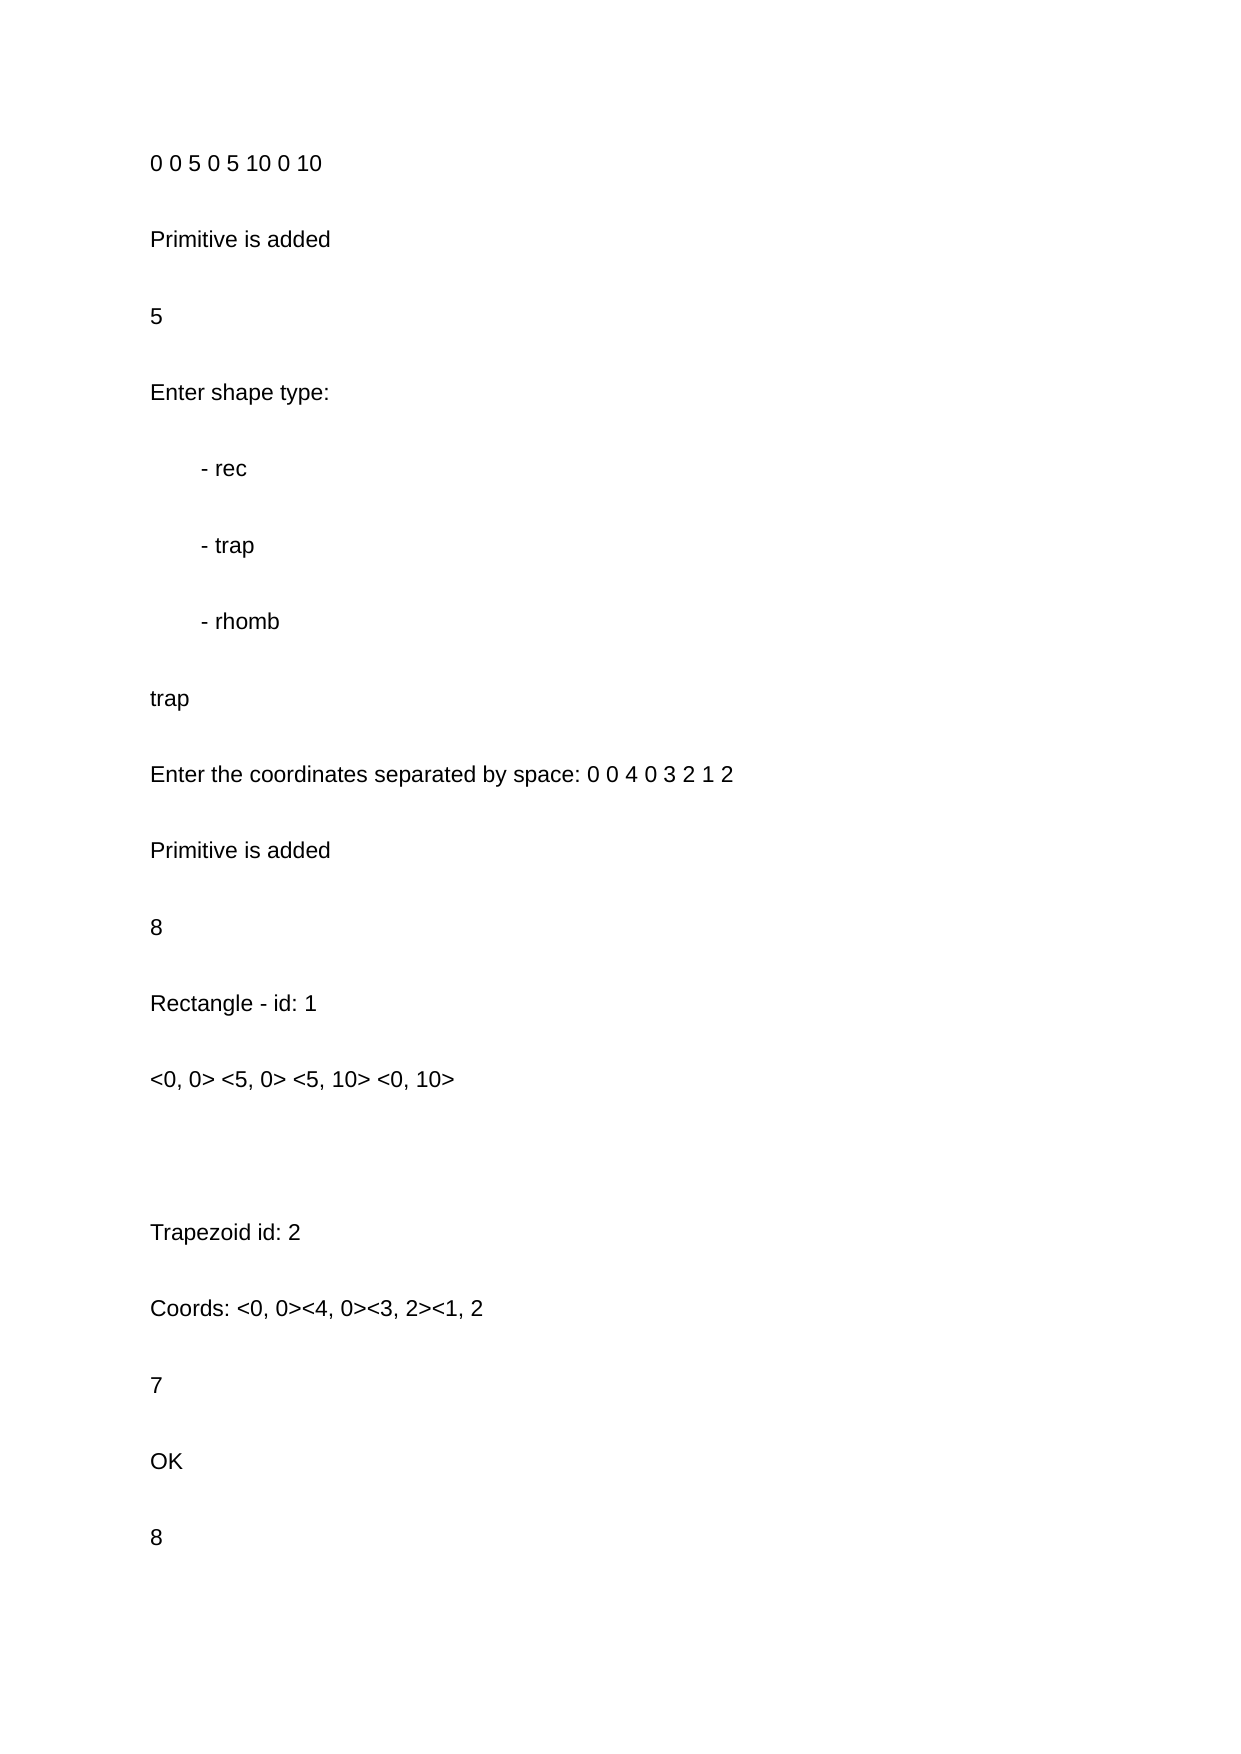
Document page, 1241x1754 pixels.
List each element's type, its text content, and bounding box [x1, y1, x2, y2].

text 7 [150, 1372, 1090, 1398]
text - trap [150, 532, 1090, 558]
text Trapezoid id: 2 [150, 1219, 1090, 1245]
text Rectangle - id: 1 [150, 990, 1090, 1016]
text OK [150, 1448, 1090, 1474]
text Primitive is added [150, 837, 1090, 863]
text 8 [150, 913, 1090, 940]
text 5 [150, 303, 1090, 329]
text 0 0 5 0 5 10 0 10 [150, 150, 1090, 176]
text Enter shape type: [150, 379, 1090, 405]
text - rec [150, 455, 1090, 482]
text trap [150, 684, 1090, 711]
text Primitive is added [150, 226, 1090, 253]
text Coords: <0, 0><4, 0><3, 2><1, 2 [150, 1295, 1090, 1322]
text - rhomb [150, 608, 1090, 634]
text Enter the coordinates separated by space: 0 0 4 0 3 2 1 2 [150, 761, 1090, 787]
text <0, 0> <5, 0> <5, 10> <0, 10> [150, 1066, 1090, 1093]
text 8 [150, 1524, 1090, 1551]
